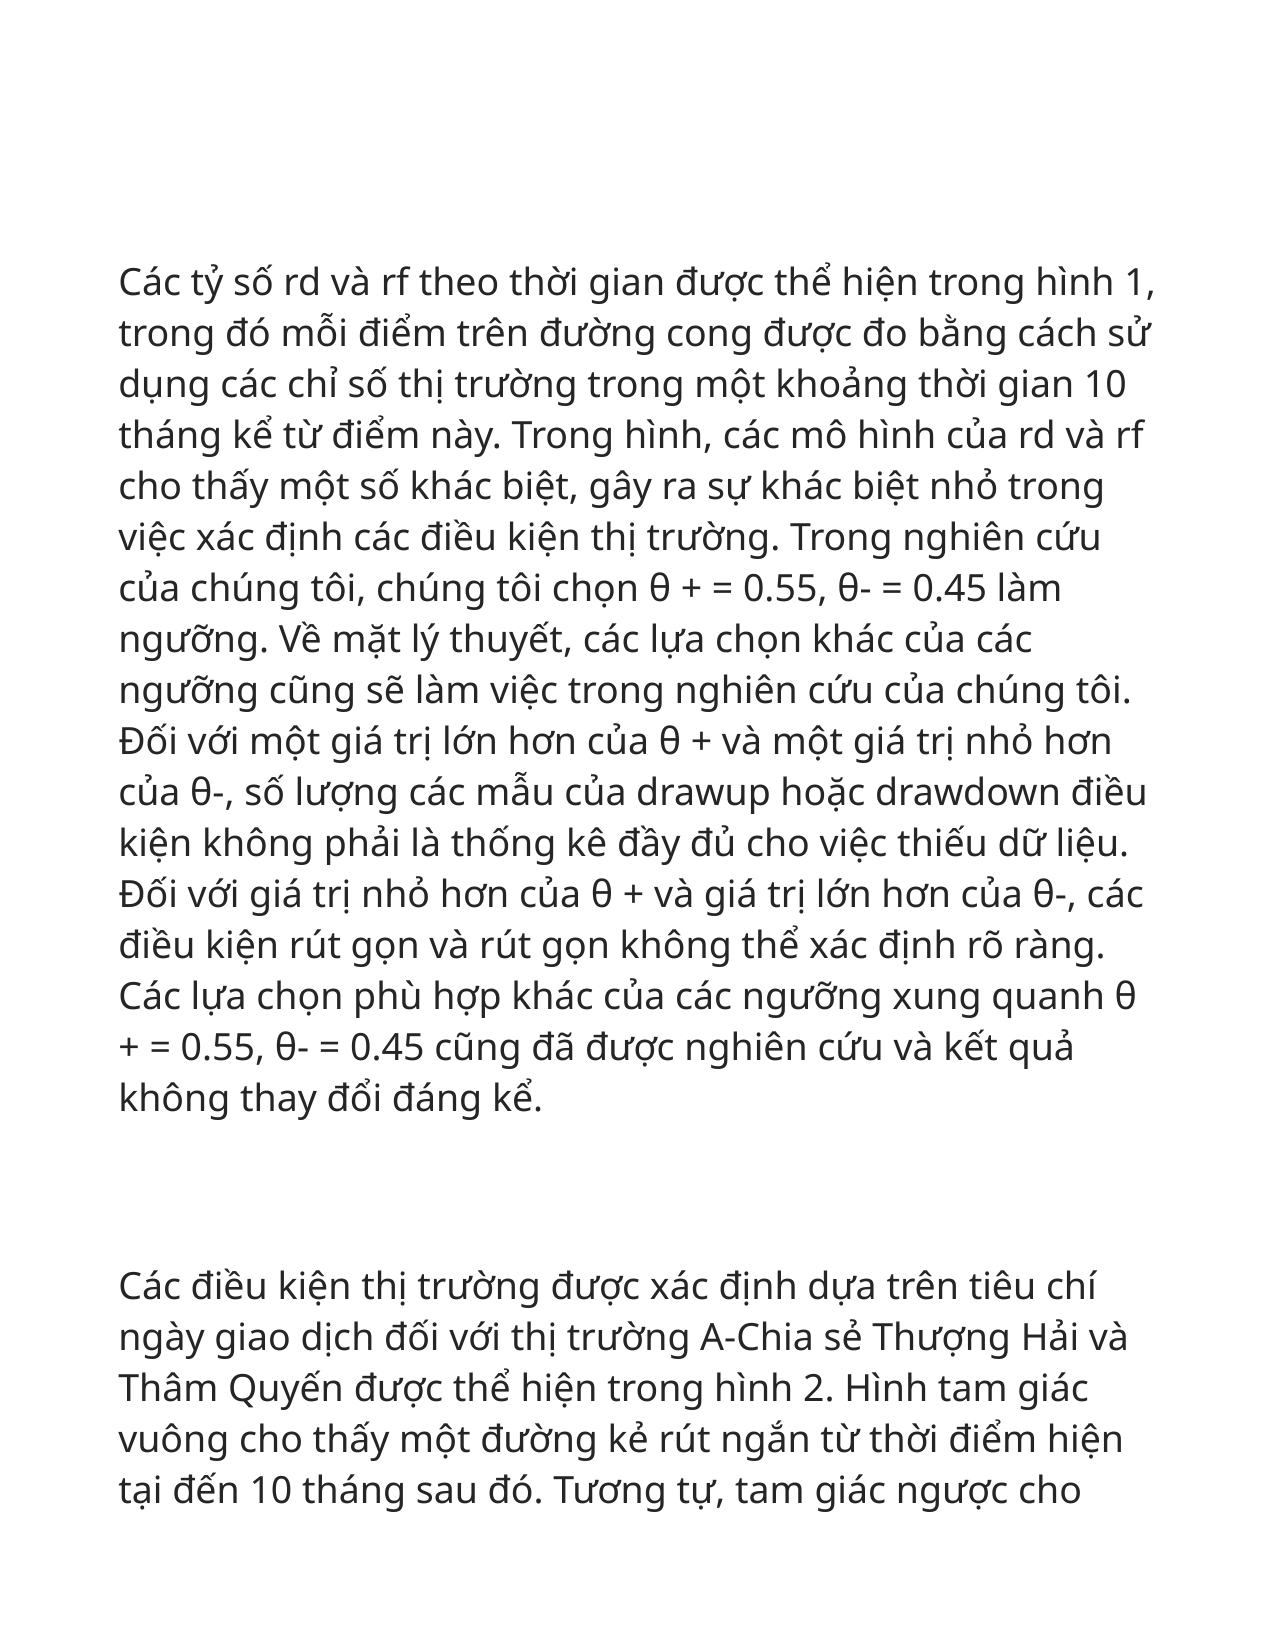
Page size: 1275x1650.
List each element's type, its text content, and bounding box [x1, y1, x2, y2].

text Các điều kiện thị trường được xác định dựa trên tiêu chí ngày giao dịch đối với thị trường A-Chia sẻ Thượng Hải và Thâm Quyến được thể hiện trong hình 2. Hình tam giác vuông cho thấy một đường kẻ rút ngắn từ thời điểm hiện tại đến 10 tháng sau đó. Tương tự, tam giác ngược cho [118, 1259, 1157, 1515]
text Các tỷ số rd và rf theo thời gian được thể hiện trong hình 1, trong đó mỗi điểm trên đường cong được đo bằng cách sử dụng các chỉ số thị trường trong một khoảng thời gian 10 tháng kể từ điểm này. Trong hình, các mô hình của rd và rf cho thấy một số khác biệt, gây ra sự khác biệt nhỏ trong việc xác định các điều kiện thị trường. Trong nghiên cứu của chúng tôi, chúng tôi chọn θ + = 0.55, θ- = 0.45 làm ngưỡng. Về mặt lý thuyết, các lựa chọn khác của các ngưỡng cũng sẽ làm việc trong nghiên cứu của chúng tôi. Đối với một giá trị lớn hơn của θ + và một giá trị nhỏ hơn của θ-, số lượng các mẫu của drawup hoặc drawdown điều kiện không phải là thống kê đầy đủ cho việc thiếu dữ liệu. Đối với giá trị nhỏ hơn của θ + và giá trị lớn hơn của θ-, các điều kiện rút gọn và rút gọn không thể xác định rõ ràng. Các lựa chọn phù hợp khác của các ngưỡng xung quanh θ + = 0.55, θ- = 0.45 cũng đã được nghiên cứu và kết quả không thay đổi đáng kể. [118, 197, 1157, 1123]
